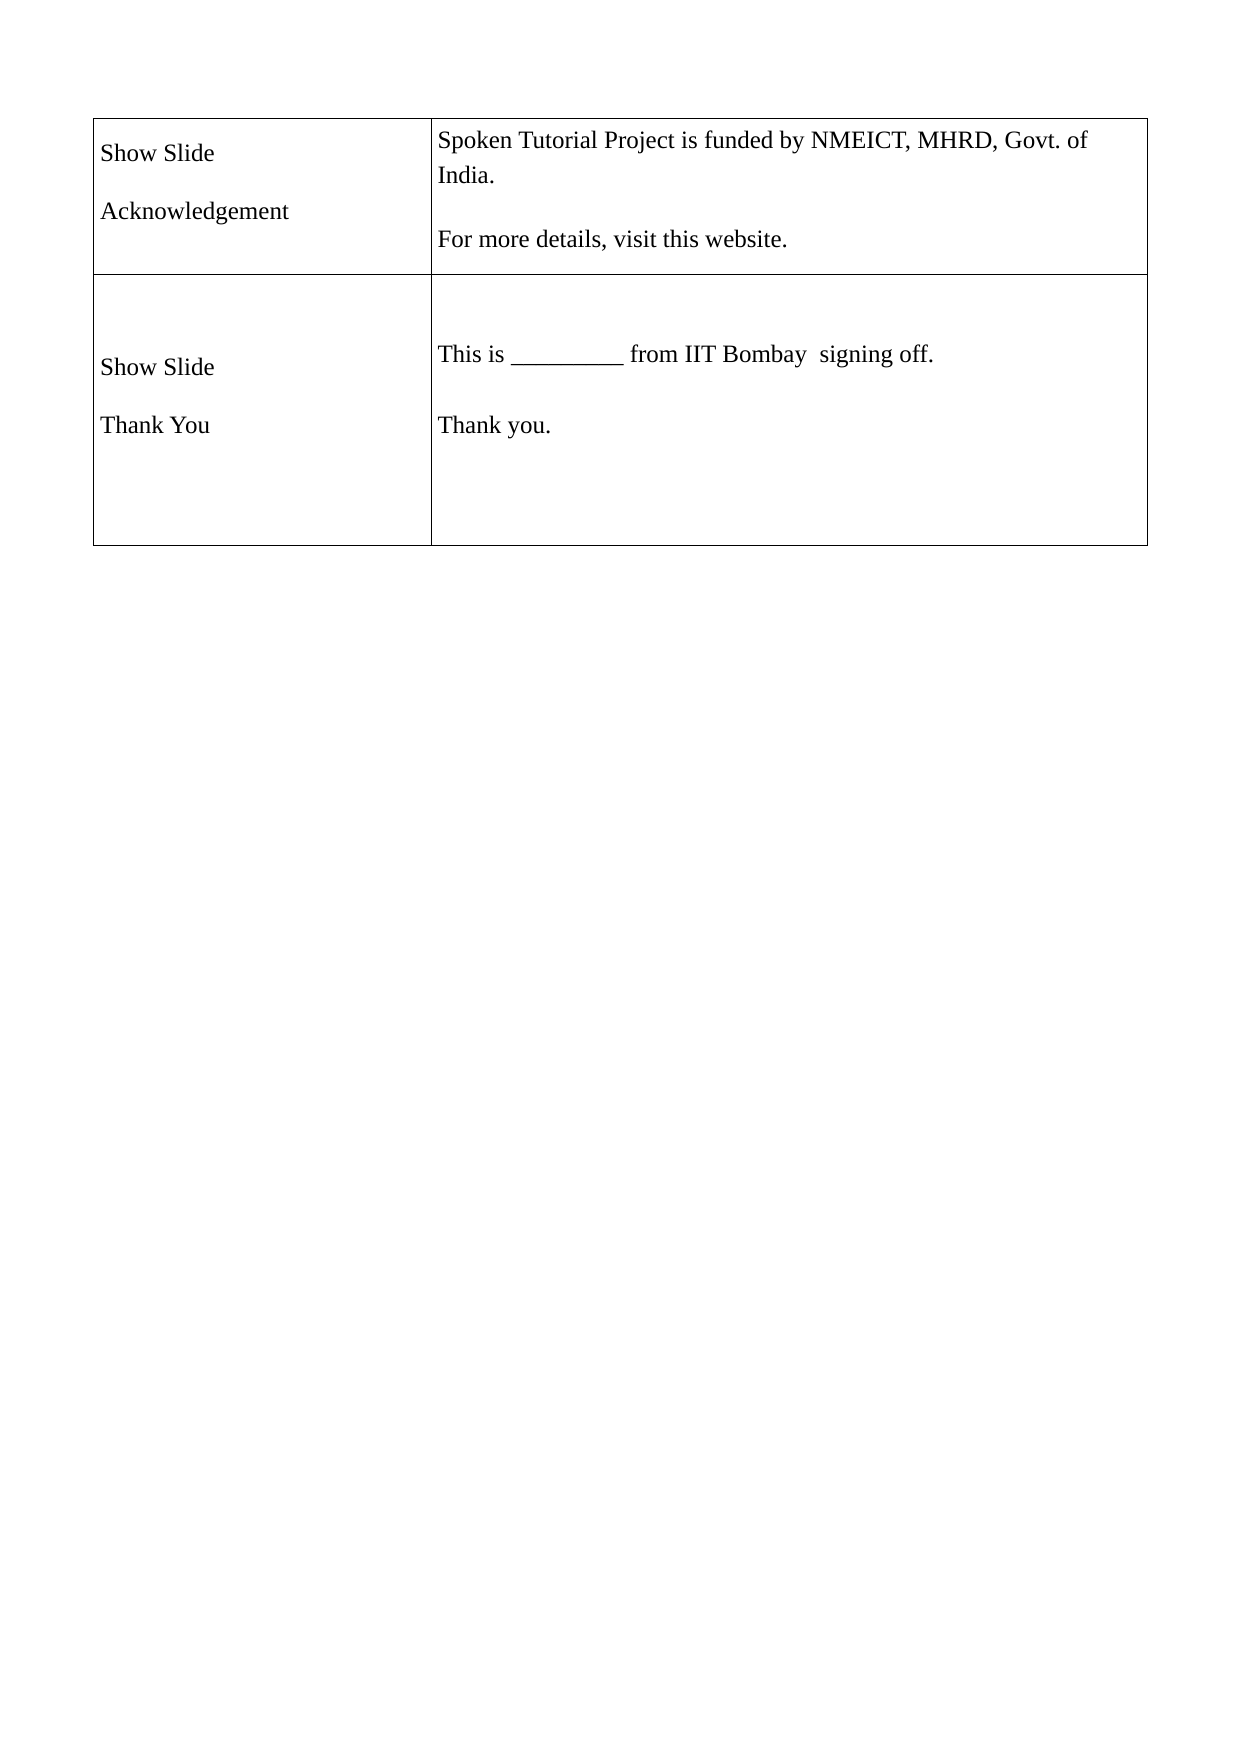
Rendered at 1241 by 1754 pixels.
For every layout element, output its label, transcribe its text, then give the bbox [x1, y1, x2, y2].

table_cell Spoken Tutorial Project is funded by NMEICT, MHRD, Govt. of India. For more details, visit this website. [432, 119, 1147, 273]
table_cell Show Slide Acknowledgement [94, 119, 431, 273]
table_cell Show Slide Thank You [94, 275, 431, 545]
table_cell This is _________ from IIT Bombay signing off. Thank you. [432, 275, 1147, 545]
